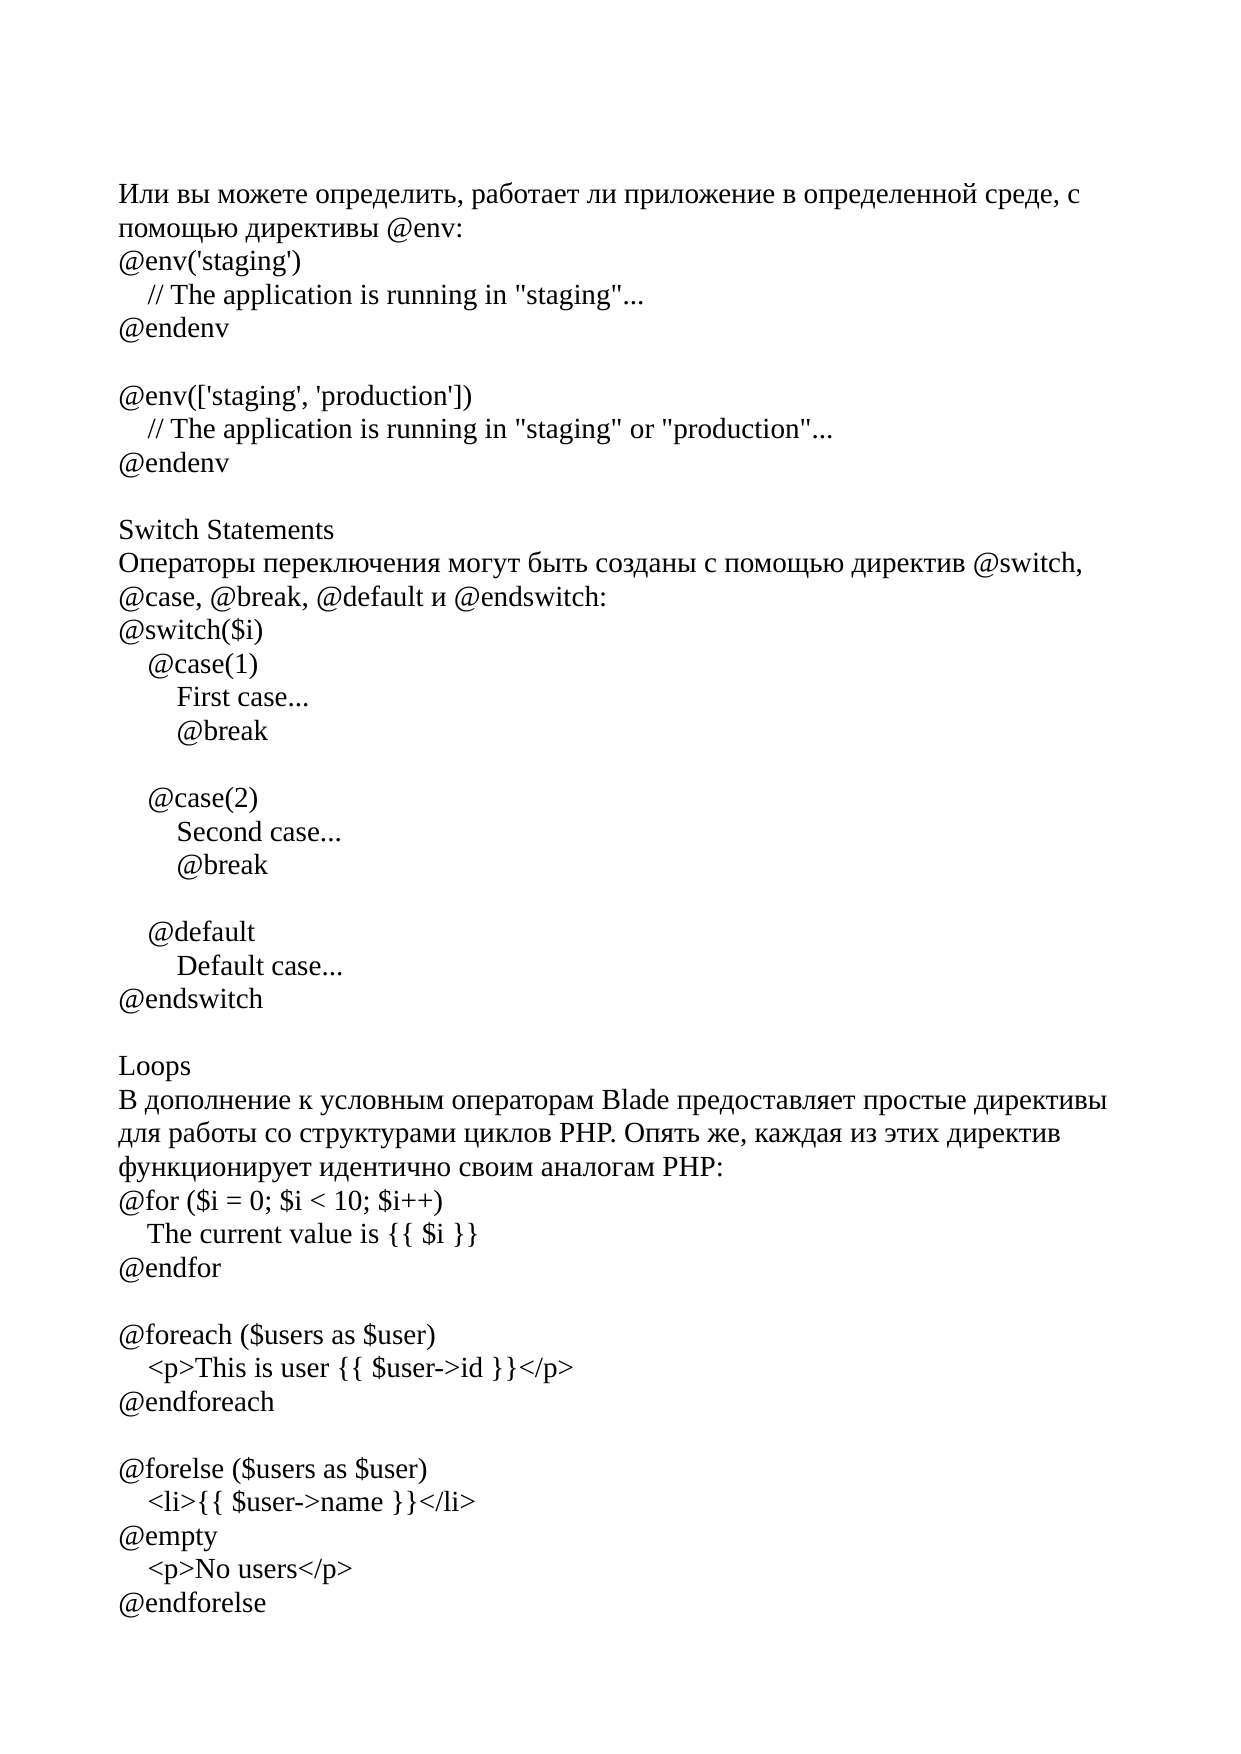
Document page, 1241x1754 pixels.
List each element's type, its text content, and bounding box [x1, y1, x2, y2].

text Default case... [118, 948, 1122, 981]
text <li>{{ $user->name }}</li> [118, 1484, 1122, 1518]
text @endfor [118, 1250, 1122, 1283]
text The current value is {{ $i }} [118, 1216, 1122, 1250]
text @switch($i) [118, 612, 1122, 646]
text @break [118, 713, 1122, 747]
text @endforelse [118, 1585, 1122, 1619]
text <p>No users</p> [118, 1552, 1122, 1585]
text Операторы переключения могут быть созданы с помощью директив @switch, @case, @break, @default и @endswitch: [118, 545, 1122, 612]
text @env(['staging', 'production']) [118, 378, 1122, 411]
text @endswitch [118, 981, 1122, 1015]
text @endenv [118, 311, 1122, 344]
text <p>This is user {{ $user->id }}</p> [118, 1350, 1122, 1384]
text @empty [118, 1518, 1122, 1552]
text @forelse ($users as $user) [118, 1451, 1122, 1484]
text @foreach ($users as $user) [118, 1317, 1122, 1350]
text First case... [118, 679, 1122, 713]
text @for ($i = 0; $i < 10; $i++) [118, 1183, 1122, 1216]
text // The application is running in "staging" or "production"... [118, 411, 1122, 445]
text Или вы можете определить, работает ли приложение в определенной среде, с помощью директивы @env: [118, 176, 1122, 243]
text @env('staging') [118, 243, 1122, 277]
text В дополнение к условным операторам Blade предоставляет простые директивы для работы со структурами циклов PHP. Опять же, каждая из этих директив функционирует идентично своим аналогам PHP: [118, 1082, 1122, 1183]
text @endenv [118, 445, 1122, 478]
text @case(1) [118, 646, 1122, 679]
text // The application is running in "staging"... [118, 277, 1122, 311]
text @endforeach [118, 1384, 1122, 1417]
text @default [118, 914, 1122, 948]
text @case(2) [118, 780, 1122, 814]
text @break [118, 847, 1122, 881]
text Switch Statements [118, 512, 1122, 545]
text Second case... [118, 814, 1122, 847]
text Loops [118, 1048, 1122, 1082]
